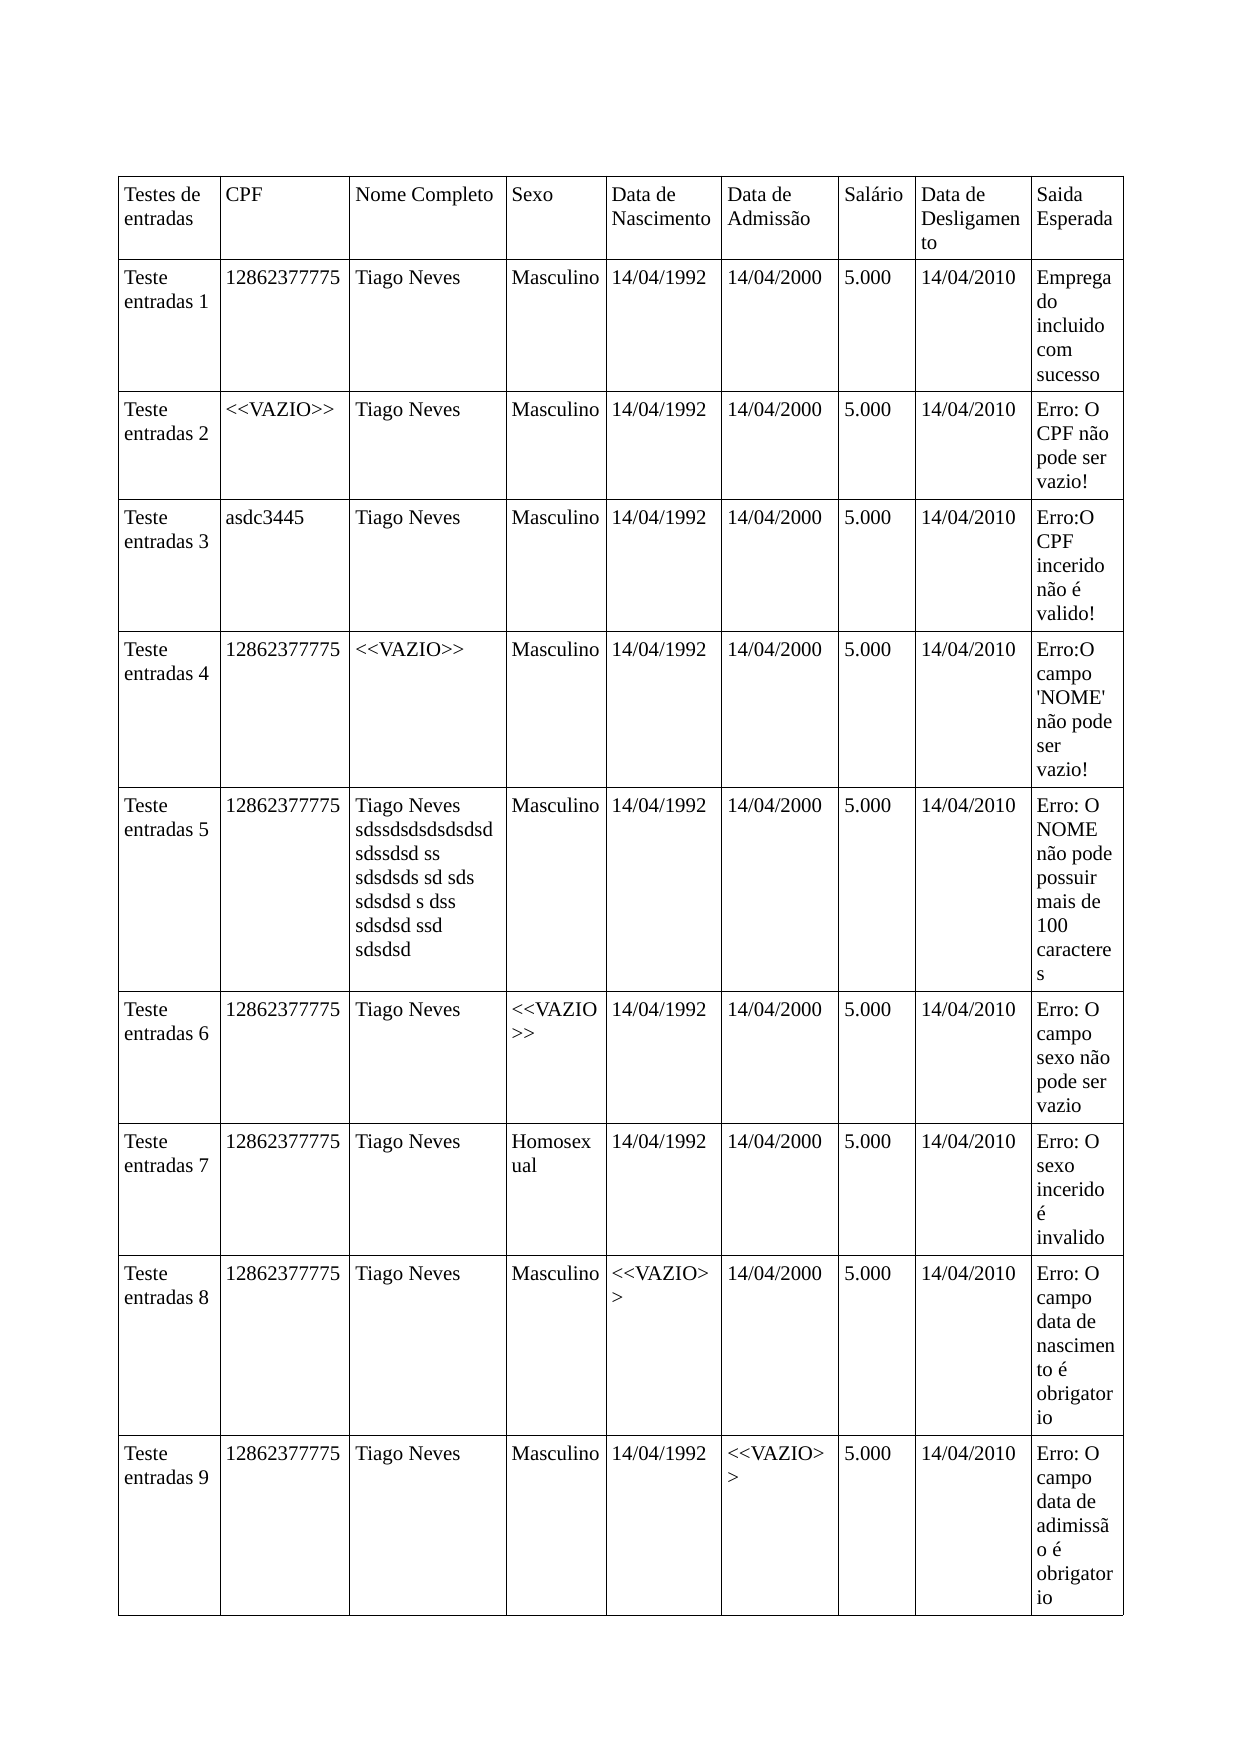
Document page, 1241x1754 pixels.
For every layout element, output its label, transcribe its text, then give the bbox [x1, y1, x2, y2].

table_cell 5.000 [839, 260, 915, 391]
table_cell 14/04/2000 [722, 1124, 838, 1255]
table_cell Homosexual [507, 1124, 606, 1255]
table_cell 14/04/2000 [722, 1256, 838, 1435]
table_cell Tiago Neves [350, 392, 506, 499]
table_cell 14/04/2000 [722, 392, 838, 499]
table_cell 14/04/1992 [607, 500, 721, 631]
table_cell 5.000 [839, 392, 915, 499]
table_cell 5.000 [839, 788, 915, 991]
table_cell Erro: O CPF não pode ser vazio! [1032, 392, 1123, 499]
table_header Saida Esperada [1032, 177, 1123, 259]
table_cell 14/04/1992 [607, 632, 721, 787]
table_cell Teste entradas 9 [119, 1436, 220, 1615]
table_cell Erro: O campo data de nascimento é obrigatorio [1032, 1256, 1123, 1435]
table_cell 5.000 [839, 1124, 915, 1255]
table_cell Teste entradas 8 [119, 1256, 220, 1435]
table_cell 14/04/2000 [722, 788, 838, 991]
table_cell 5.000 [839, 992, 915, 1123]
table_cell 12862377775 [221, 1436, 349, 1615]
table_cell Masculino [507, 788, 606, 991]
table_cell 14/04/1992 [607, 992, 721, 1123]
table_cell Erro: O campo sexo não pode ser vazio [1032, 992, 1123, 1123]
table_cell <<VAZIO>> [607, 1256, 721, 1435]
table_cell 14/04/1992 [607, 788, 721, 991]
table_cell 12862377775 [221, 1256, 349, 1435]
table_cell Erro:O campo 'NOME' não pode ser vazio! [1032, 632, 1123, 787]
table_cell 14/04/2000 [722, 260, 838, 391]
table_cell Tiago Neves [350, 1436, 506, 1615]
table_cell <<VAZIO>> [221, 392, 349, 499]
table_cell <<VAZIO>> [722, 1436, 838, 1615]
table_cell Masculino [507, 392, 606, 499]
table_header Data de Admissão [722, 177, 838, 259]
table_cell Masculino [507, 1256, 606, 1435]
table_header Testes de entradas [119, 177, 220, 259]
table_cell Tiago Neves [350, 260, 506, 391]
table_cell 14/04/2010 [916, 992, 1031, 1123]
table_cell Tiago Neves [350, 500, 506, 631]
table_header Salário [839, 177, 915, 259]
table_cell 14/04/2000 [722, 500, 838, 631]
table_cell 14/04/2010 [916, 500, 1031, 631]
table_cell Masculino [507, 500, 606, 631]
table_cell Erro: O campo data de adimissão é obrigatorio [1032, 1436, 1123, 1615]
table_cell asdc3445 [221, 500, 349, 631]
table_cell Erro: O NOME não pode possuir mais de 100 caracteres [1032, 788, 1123, 991]
table_header Sexo [507, 177, 606, 259]
table_cell 5.000 [839, 1256, 915, 1435]
table_cell 14/04/1992 [607, 1436, 721, 1615]
table_header Data de Nascimento [607, 177, 721, 259]
table_cell Teste entradas 3 [119, 500, 220, 631]
table_cell 14/04/2010 [916, 260, 1031, 391]
table_cell Teste entradas 6 [119, 992, 220, 1123]
table_header Nome Completo [350, 177, 506, 259]
table_header CPF [221, 177, 349, 259]
table_cell 14/04/2000 [722, 632, 838, 787]
table_cell 5.000 [839, 1436, 915, 1615]
table_cell 14/04/1992 [607, 260, 721, 391]
table_cell Masculino [507, 260, 606, 391]
table_cell Empregado incluido com sucesso [1032, 260, 1123, 391]
table_cell 14/04/2010 [916, 1256, 1031, 1435]
table_header Data de Desligamento [916, 177, 1031, 259]
table_cell Teste entradas 1 [119, 260, 220, 391]
table_cell 14/04/1992 [607, 392, 721, 499]
table_cell Erro:O CPF incerido não é valido! [1032, 500, 1123, 631]
table_cell <<VAZIO>> [507, 992, 606, 1123]
table_cell 12862377775 [221, 992, 349, 1123]
table_cell Masculino [507, 632, 606, 787]
table_cell Tiago Neves [350, 1256, 506, 1435]
table_cell 12862377775 [221, 788, 349, 991]
table_cell Tiago Neves [350, 992, 506, 1123]
table_cell Erro: O sexo incerido é invalido [1032, 1124, 1123, 1255]
table_cell 5.000 [839, 500, 915, 631]
table_cell 14/04/2010 [916, 788, 1031, 991]
table_cell <<VAZIO>> [350, 632, 506, 787]
table_cell 12862377775 [221, 260, 349, 391]
table_cell Tiago Neves [350, 1124, 506, 1255]
table_cell 14/04/2010 [916, 1436, 1031, 1615]
table_cell 14/04/2000 [722, 992, 838, 1123]
table_cell Tiago Neves sdssdsdsdsdsdsdsdssdsd ss sdsdsds sd sds sdsdsd s dss sdsdsd ssd sdsdsd [350, 788, 506, 991]
table_cell Teste entradas 7 [119, 1124, 220, 1255]
table_cell 12862377775 [221, 632, 349, 787]
table_cell 14/04/1992 [607, 1124, 721, 1255]
table_cell Teste entradas 2 [119, 392, 220, 499]
table_cell Masculino [507, 1436, 606, 1615]
table_cell 14/04/2010 [916, 632, 1031, 787]
table_cell Teste entradas 4 [119, 632, 220, 787]
table_cell Teste entradas 5 [119, 788, 220, 991]
table_cell 5.000 [839, 632, 915, 787]
table_cell 12862377775 [221, 1124, 349, 1255]
table_cell 14/04/2010 [916, 1124, 1031, 1255]
table_cell 14/04/2010 [916, 392, 1031, 499]
